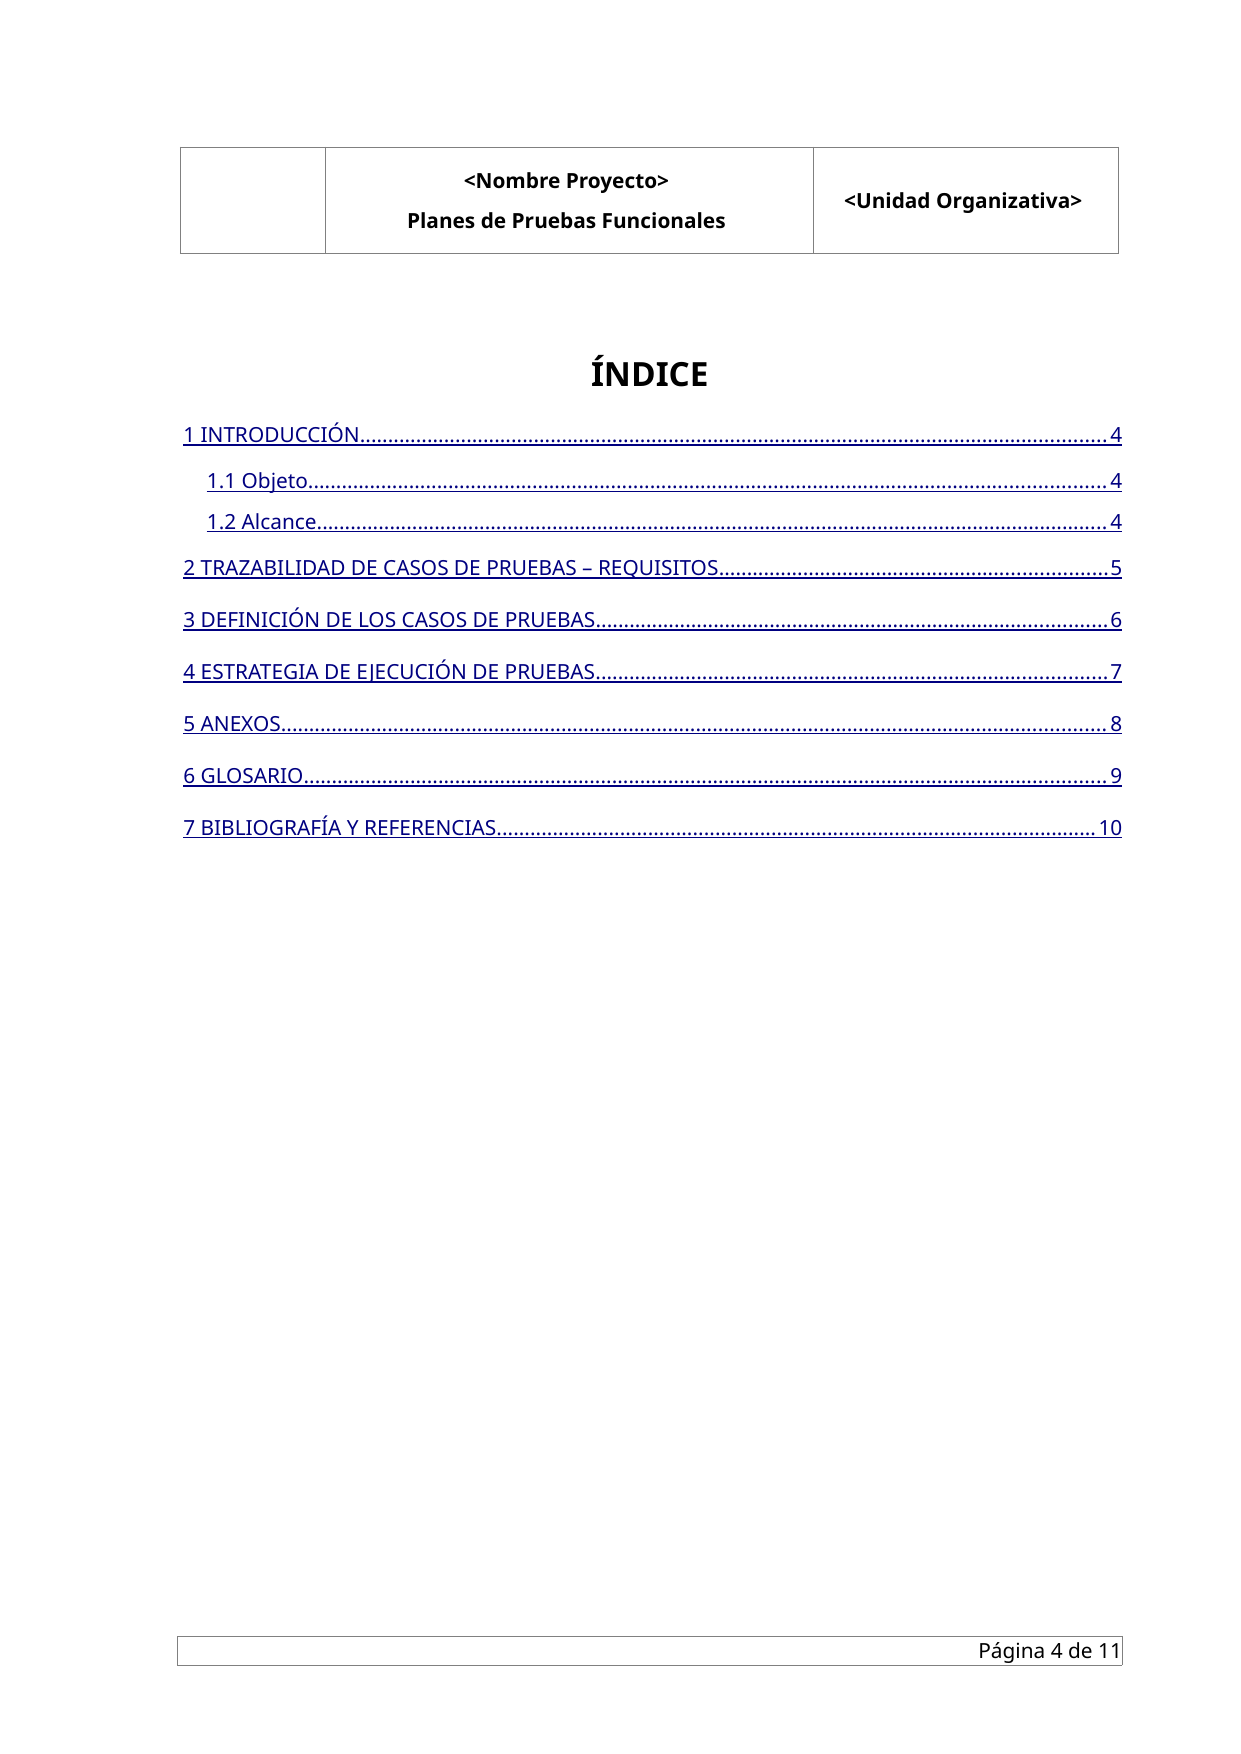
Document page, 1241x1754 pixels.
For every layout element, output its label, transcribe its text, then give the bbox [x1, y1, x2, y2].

subtitle ÍNDICE [177, 351, 1122, 396]
text 2 TRAZABILIDAD DE CASOS DE PRUEBAS – REQUISITOS 5 [183, 553, 1122, 577]
text 4 ESTRATEGIA DE EJECUCIÓN DE PRUEBAS 7 [183, 657, 1122, 681]
text 5 ANEXOS 8 [183, 709, 1122, 733]
text 1.1 Objeto 4 [207, 467, 1122, 491]
text 6 GLOSARIO 9 [183, 761, 1122, 785]
text 1 INTRODUCCIÓN 4 [183, 420, 1122, 444]
text 1.2 Alcance 4 [207, 507, 1122, 531]
text 7 BIBLIOGRAFÍA Y REFERENCIAS 10 [183, 813, 1122, 837]
text 3 DEFINICIÓN DE LOS CASOS DE PRUEBAS 6 [183, 605, 1122, 629]
